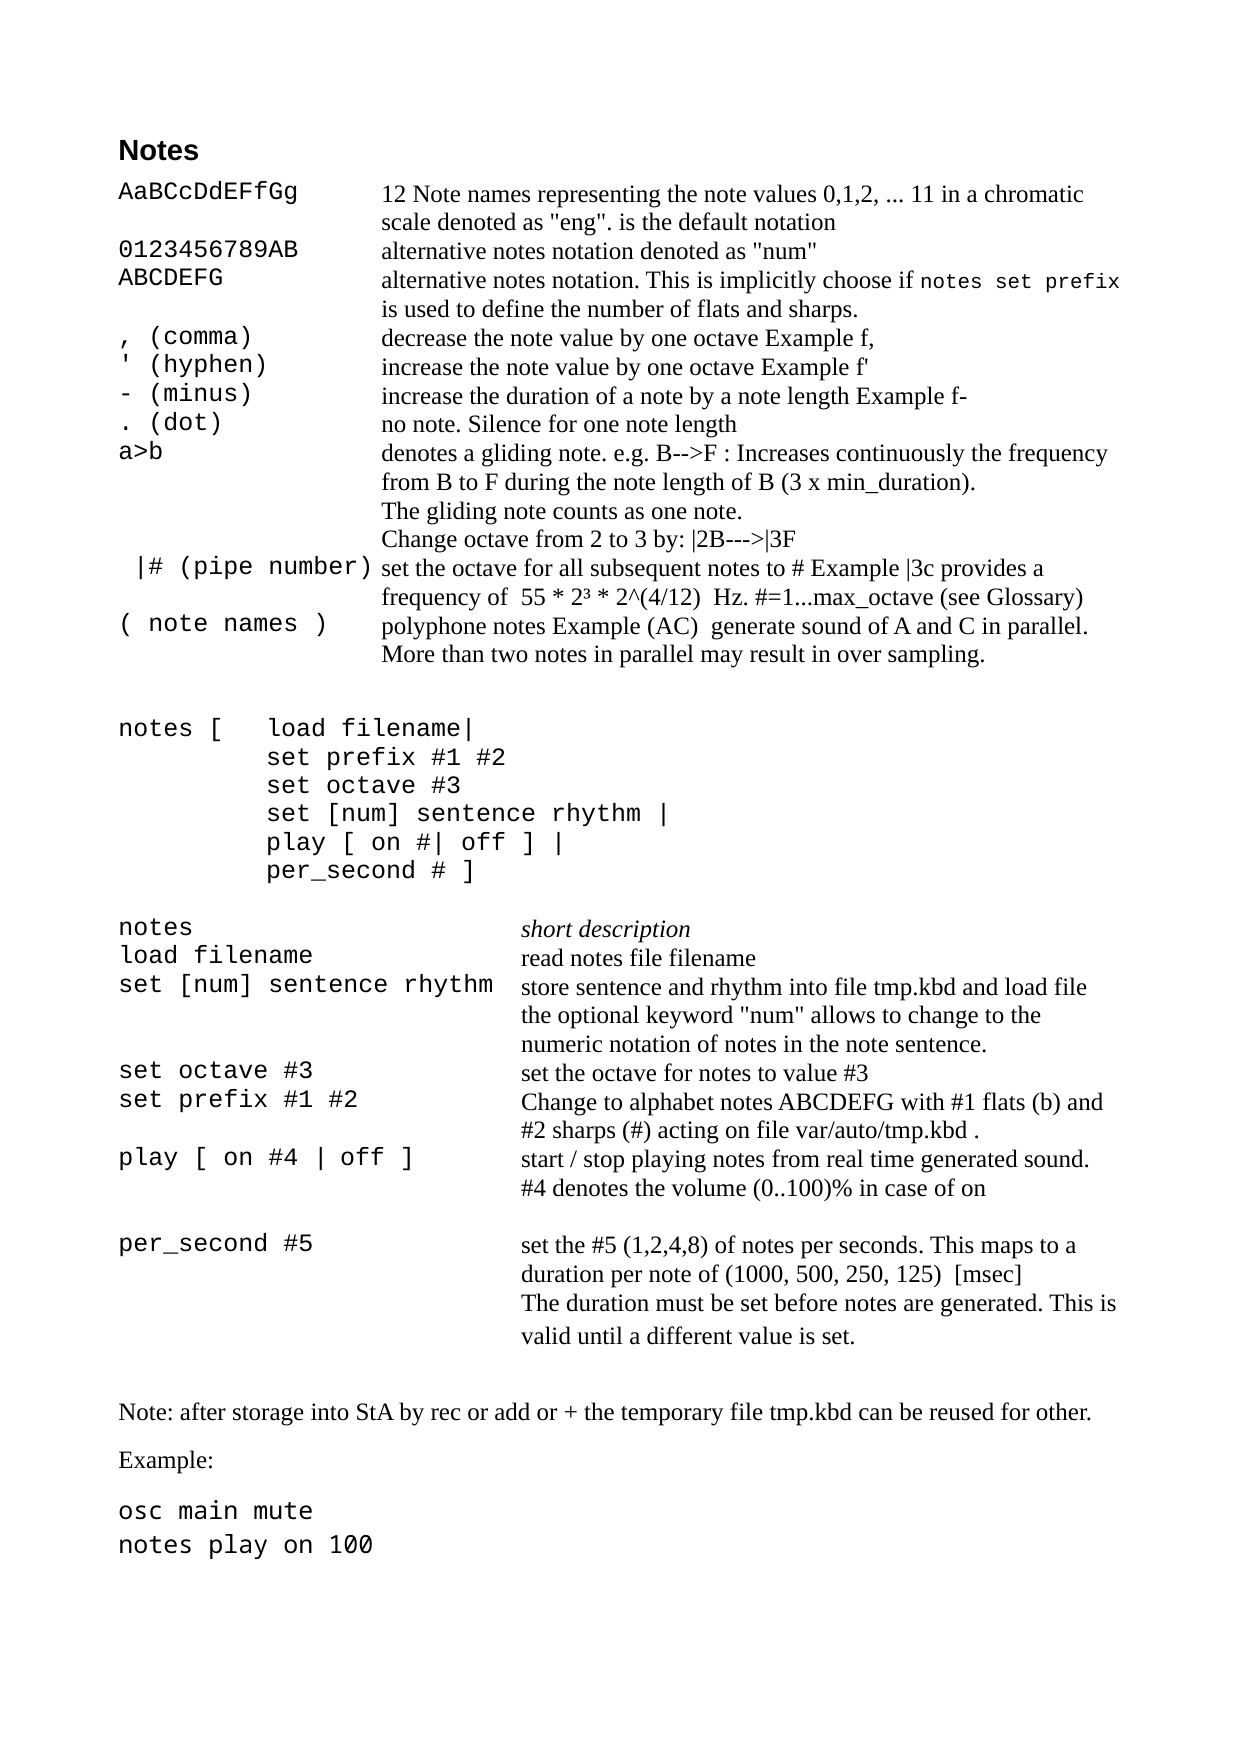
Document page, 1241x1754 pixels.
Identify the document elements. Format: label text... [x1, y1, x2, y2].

table_cell per_second #5 [118, 1231, 521, 1369]
table_cell |# (pipe number) [118, 553, 381, 611]
table_cell ABCDEFG [118, 265, 381, 323]
table_cell alternative notes notation denoted as "num" [381, 236, 1122, 265]
table_header notes [118, 914, 521, 943]
text set [num] sentence rhythm | [118, 801, 1122, 829]
table_header short description [521, 914, 1122, 943]
subtitle Notes [118, 133, 1122, 166]
table_cell alternative notes notation. This is implicitly choose if notes set prefix is used to define the number of flats and sharps. [381, 265, 1122, 323]
text set prefix #1 #2 [118, 744, 1122, 773]
table_cell store sentence and rhythm into file tmp.kbd and load file the optional keyword "num" allows to change to the numeric notation of notes in the note sentence. [521, 972, 1122, 1058]
table_cell ' (hyphen) [118, 352, 381, 381]
table_cell play [ on #4 | off ] [118, 1144, 521, 1231]
table_header 12 Note names representing the note values 0,1,2, ... 11 in a chromatic scale denoted as "eng". is the default notation [381, 179, 1122, 236]
text notes [ load filename| [118, 716, 1122, 744]
table_cell increase the duration of a note by a note length Example f- [381, 381, 1122, 409]
text osc main mute [118, 1493, 1122, 1527]
table_cell read notes file filename [521, 943, 1122, 972]
table_cell , (comma) [118, 323, 381, 352]
text play [ on #| off ] | [118, 829, 1122, 858]
table_cell - (minus) [118, 381, 381, 409]
table_cell . (dot) [118, 410, 381, 438]
table_cell set [num] sentence rhythm [118, 972, 521, 1058]
table_cell start / stop playing notes from real time generated sound. #4 denotes the volume (0..100)% in case of on [521, 1144, 1122, 1231]
table_cell 0123456789AB [118, 236, 381, 265]
table_cell no note. Silence for one note length [381, 410, 1122, 438]
table_cell denotes a gliding note. e.g. B-->F : Increases continuously the frequency from B to F during the note length of B (3 x min_duration). The gliding note counts as one note. Change octave from 2 to 3 by: |2B--->|3F [381, 438, 1122, 553]
table_cell ( note names ) [118, 611, 381, 668]
table_cell set the octave for notes to value #3 [521, 1058, 1122, 1087]
table_cell a>b [118, 438, 381, 553]
table_cell Change to alphabet notes ABCDEFG with #1 flats (b) and #2 sharps (#) acting on file var/auto/tmp.kbd . [521, 1087, 1122, 1144]
table_cell set the #5 (1,2,4,8) of notes per seconds. This maps to a duration per note of (1000, 500, 250, 125) [msec] The duration must be set before notes are generated. This is valid until a different value is set. [521, 1231, 1122, 1369]
table_header AaBCcDdEFfGg [118, 179, 381, 236]
text set octave #3 [118, 773, 1122, 801]
table_cell increase the note value by one octave Example f' [381, 352, 1122, 381]
text Note: after storage into StA by rec or add or + the temporary file tmp.kbd can be reused for other. [118, 1397, 1122, 1426]
text per_second # ] [118, 858, 1122, 886]
table_cell set the octave for all subsequent notes to # Example |3c provides a frequency of 55 * 2³ * 2^(4/12) Hz. #=1...max_octave (see Glossary) [381, 553, 1122, 611]
table_cell load filename [118, 943, 521, 972]
table_cell polyphone notes Example (AC) generate sound of A and C in parallel. More than two notes in parallel may result in over sampling. [381, 611, 1122, 668]
text Example: [118, 1445, 1122, 1474]
text notes play on 100 [118, 1527, 1122, 1561]
table_cell decrease the note value by one octave Example f, [381, 323, 1122, 352]
table_cell set prefix #1 #2 [118, 1087, 521, 1144]
table_cell set octave #3 [118, 1058, 521, 1087]
